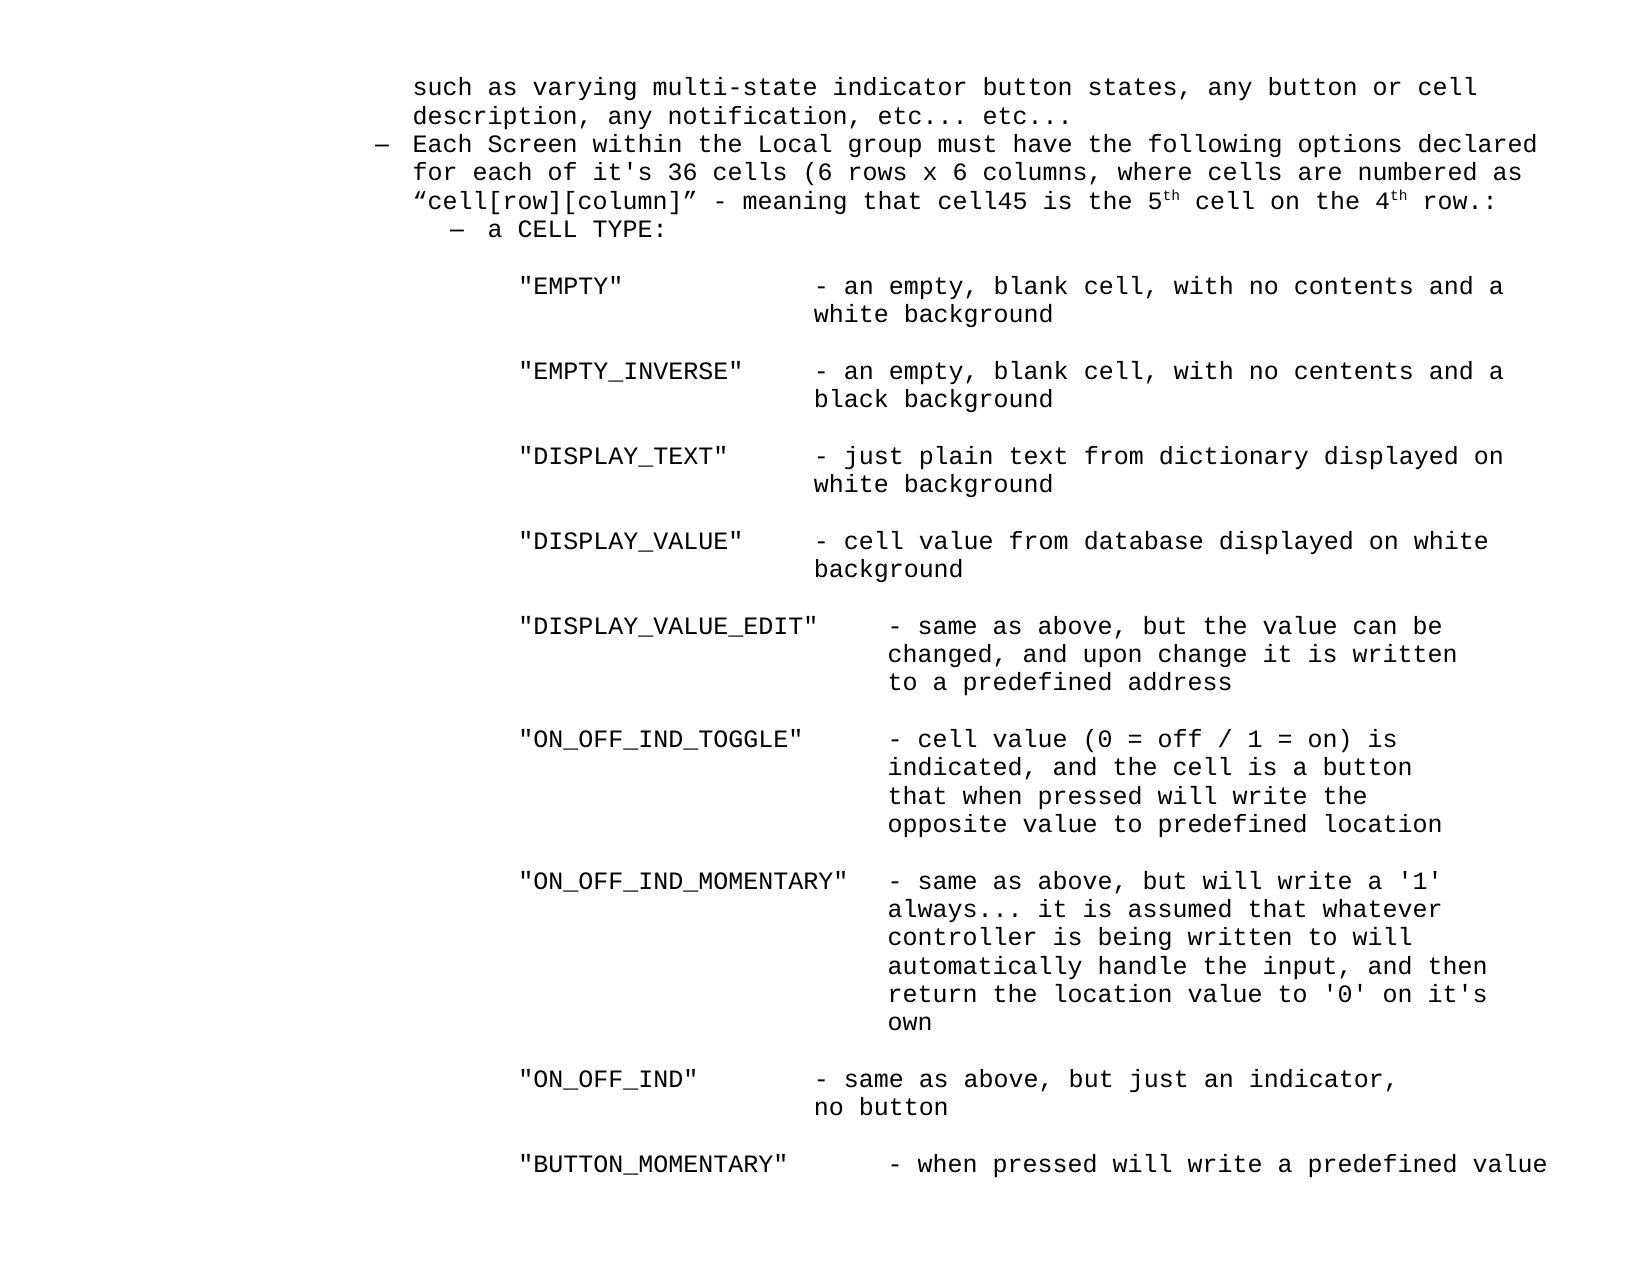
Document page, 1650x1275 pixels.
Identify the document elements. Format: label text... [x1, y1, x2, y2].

text to a predefined address [75, 670, 1575, 698]
text always... it is assumed that whatever [75, 897, 1575, 925]
text "EMPTY" - an empty, blank cell, with no contents and a white background [75, 273, 1575, 330]
text "BUTTON_MOMENTARY" - when pressed will write a predefined value [75, 1152, 1575, 1180]
text "DISPLAY_TEXT" - just plain text from dictionary displayed on white background [75, 443, 1575, 500]
text that when pressed will write the [75, 783, 1575, 812]
text "ON_OFF_IND" - same as above, but just an indicator, [75, 1067, 1575, 1095]
text return the location value to '0' on it's [75, 982, 1575, 1010]
text no button [75, 1095, 1575, 1123]
text indicated, and the cell is a button [75, 755, 1575, 783]
text "DISPLAY_VALUE" - cell value from database displayed on white background [75, 528, 1575, 585]
text "ON_OFF_IND_MOMENTARY" - same as above, but will write a '1' [75, 868, 1575, 897]
text opposite value to predefined location [75, 812, 1575, 840]
text automatically handle the input, and then [75, 953, 1575, 982]
text "DISPLAY_VALUE_EDIT" - same as above, but the value can be changed, and upon change it is written [75, 613, 1575, 670]
text own [75, 1010, 1575, 1038]
list Each Screen within the Local group must have the following options declared for each of it's 36 cells (6 rows x 6 columns, where cells are numbered as [375, 132, 1575, 188]
text "ON_OFF_IND_TOGGLE" - cell value (0 = off / 1 = on) is [75, 727, 1575, 755]
list such as varying multi-state indicator button states, any button or cell description, any notification, etc... etc... [375, 75, 1575, 132]
list “cell[row][column]” - meaning that cell45 is the 5th cell on the 4th row.: [375, 188, 1575, 217]
text controller is being written to will [75, 925, 1575, 953]
list a CELL TYPE: [450, 217, 1575, 245]
text "EMPTY_INVERSE" - an empty, blank cell, with no centents and a black background [75, 358, 1575, 415]
